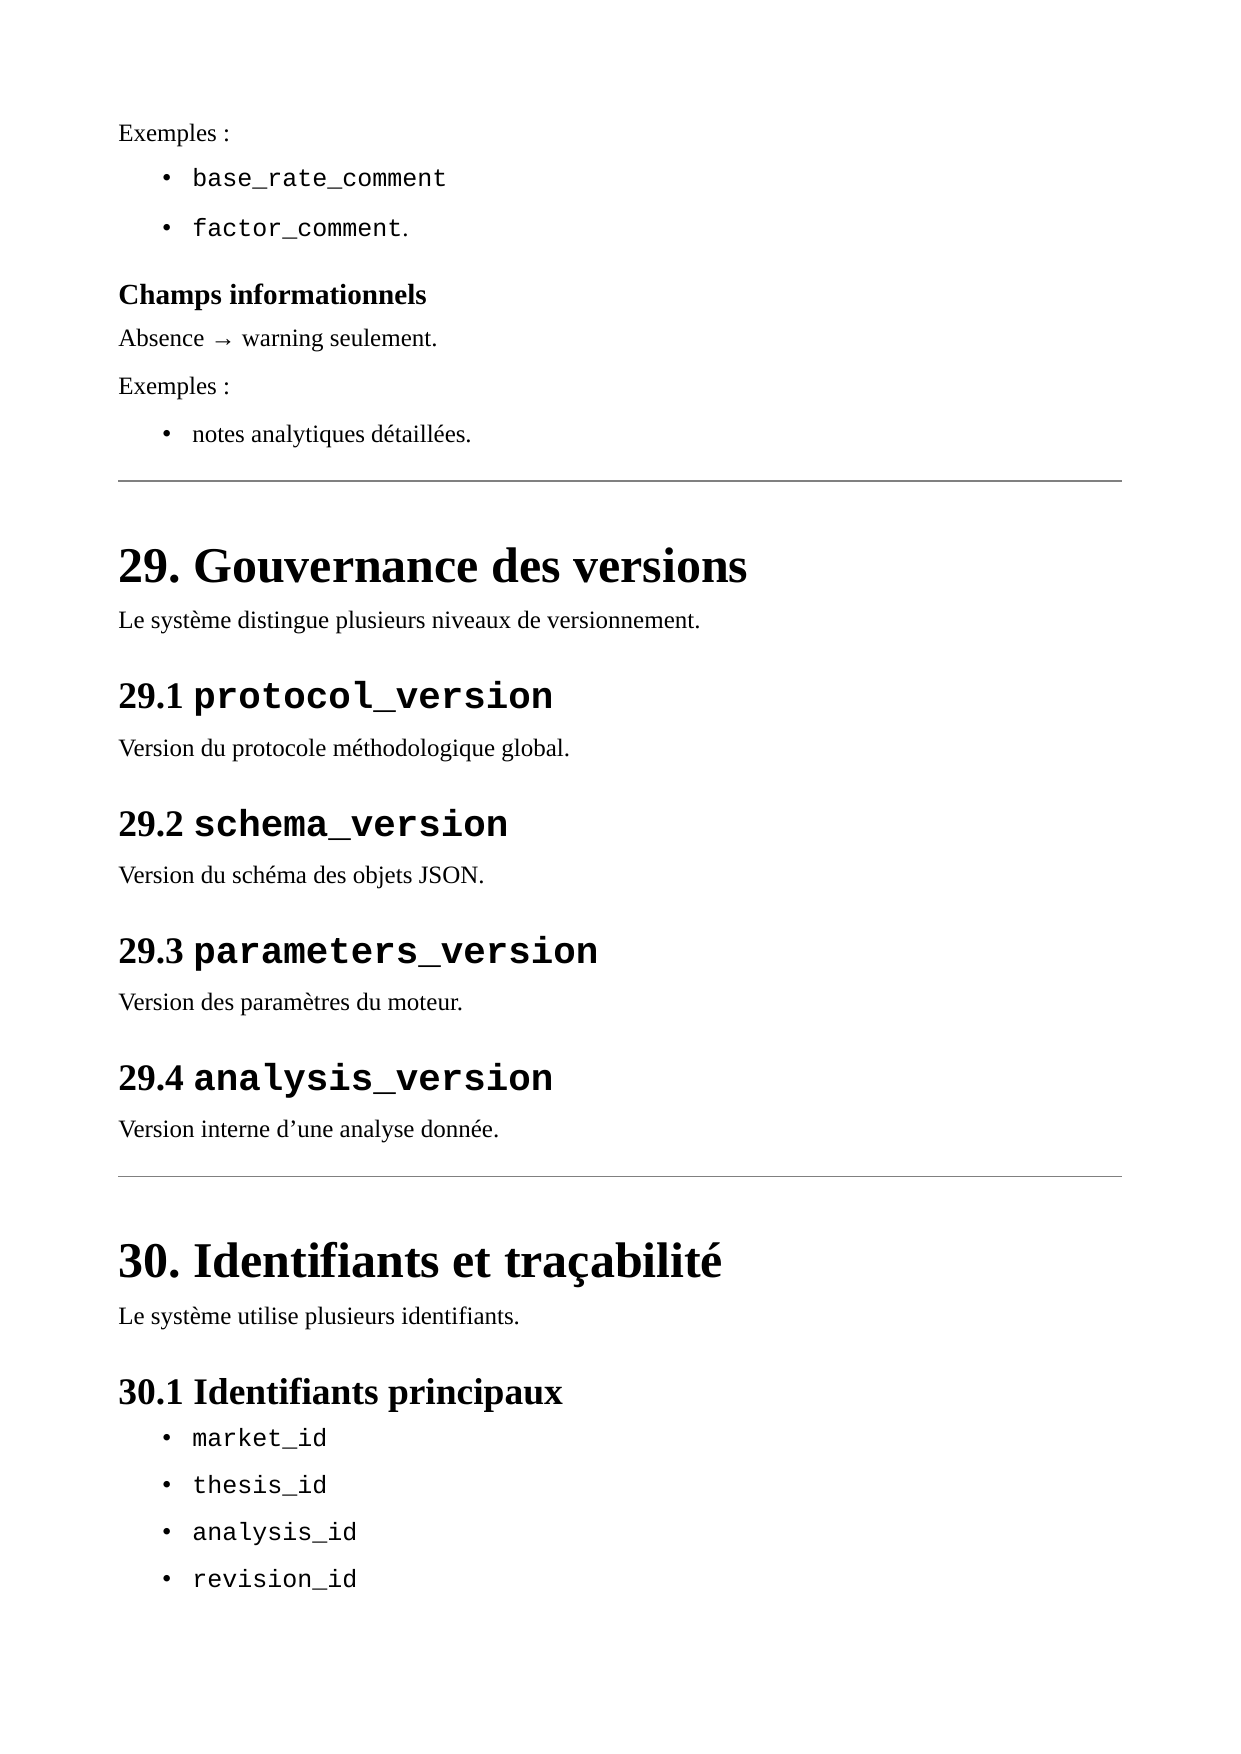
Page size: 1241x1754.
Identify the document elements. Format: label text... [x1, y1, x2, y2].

subtitle 29. Gouvernance des versions [118, 536, 1122, 593]
list notes analytiques détaillées. [162, 419, 1122, 447]
subtitle 29.3 parameters_version [118, 928, 1122, 974]
text Exemples : [118, 371, 1122, 400]
subtitle 29.4 analysis_version [118, 1056, 1122, 1102]
text Version du protocole méthodologique global. [118, 733, 1122, 761]
list market_id [162, 1425, 1122, 1453]
subtitle Champs informationnels [118, 277, 1122, 311]
list revision_id [162, 1566, 1122, 1595]
text Le système distingue plusieurs niveaux de versionnement. [118, 606, 1122, 634]
list factor_comment. [162, 213, 1122, 244]
list base_rate_comment [162, 166, 1122, 194]
text Version interne d’une analyse donnée. [118, 1114, 1122, 1143]
text Exemples : [118, 118, 1122, 147]
list thesis_id [162, 1472, 1122, 1501]
text Absence → warning seulement. [118, 323, 1122, 352]
text Version du schéma des objets JSON. [118, 860, 1122, 889]
subtitle 29.2 schema_version [118, 801, 1122, 847]
list analysis_id [162, 1519, 1122, 1548]
text Version des paramètres du moteur. [118, 987, 1122, 1016]
text Le système utilise plusieurs identifiants. [118, 1301, 1122, 1330]
subtitle 30. Identifiants et traçabilité [118, 1231, 1122, 1289]
subtitle 29.1 protocol_version [118, 674, 1122, 720]
subtitle 30.1 Identifiants principaux [118, 1369, 1122, 1413]
